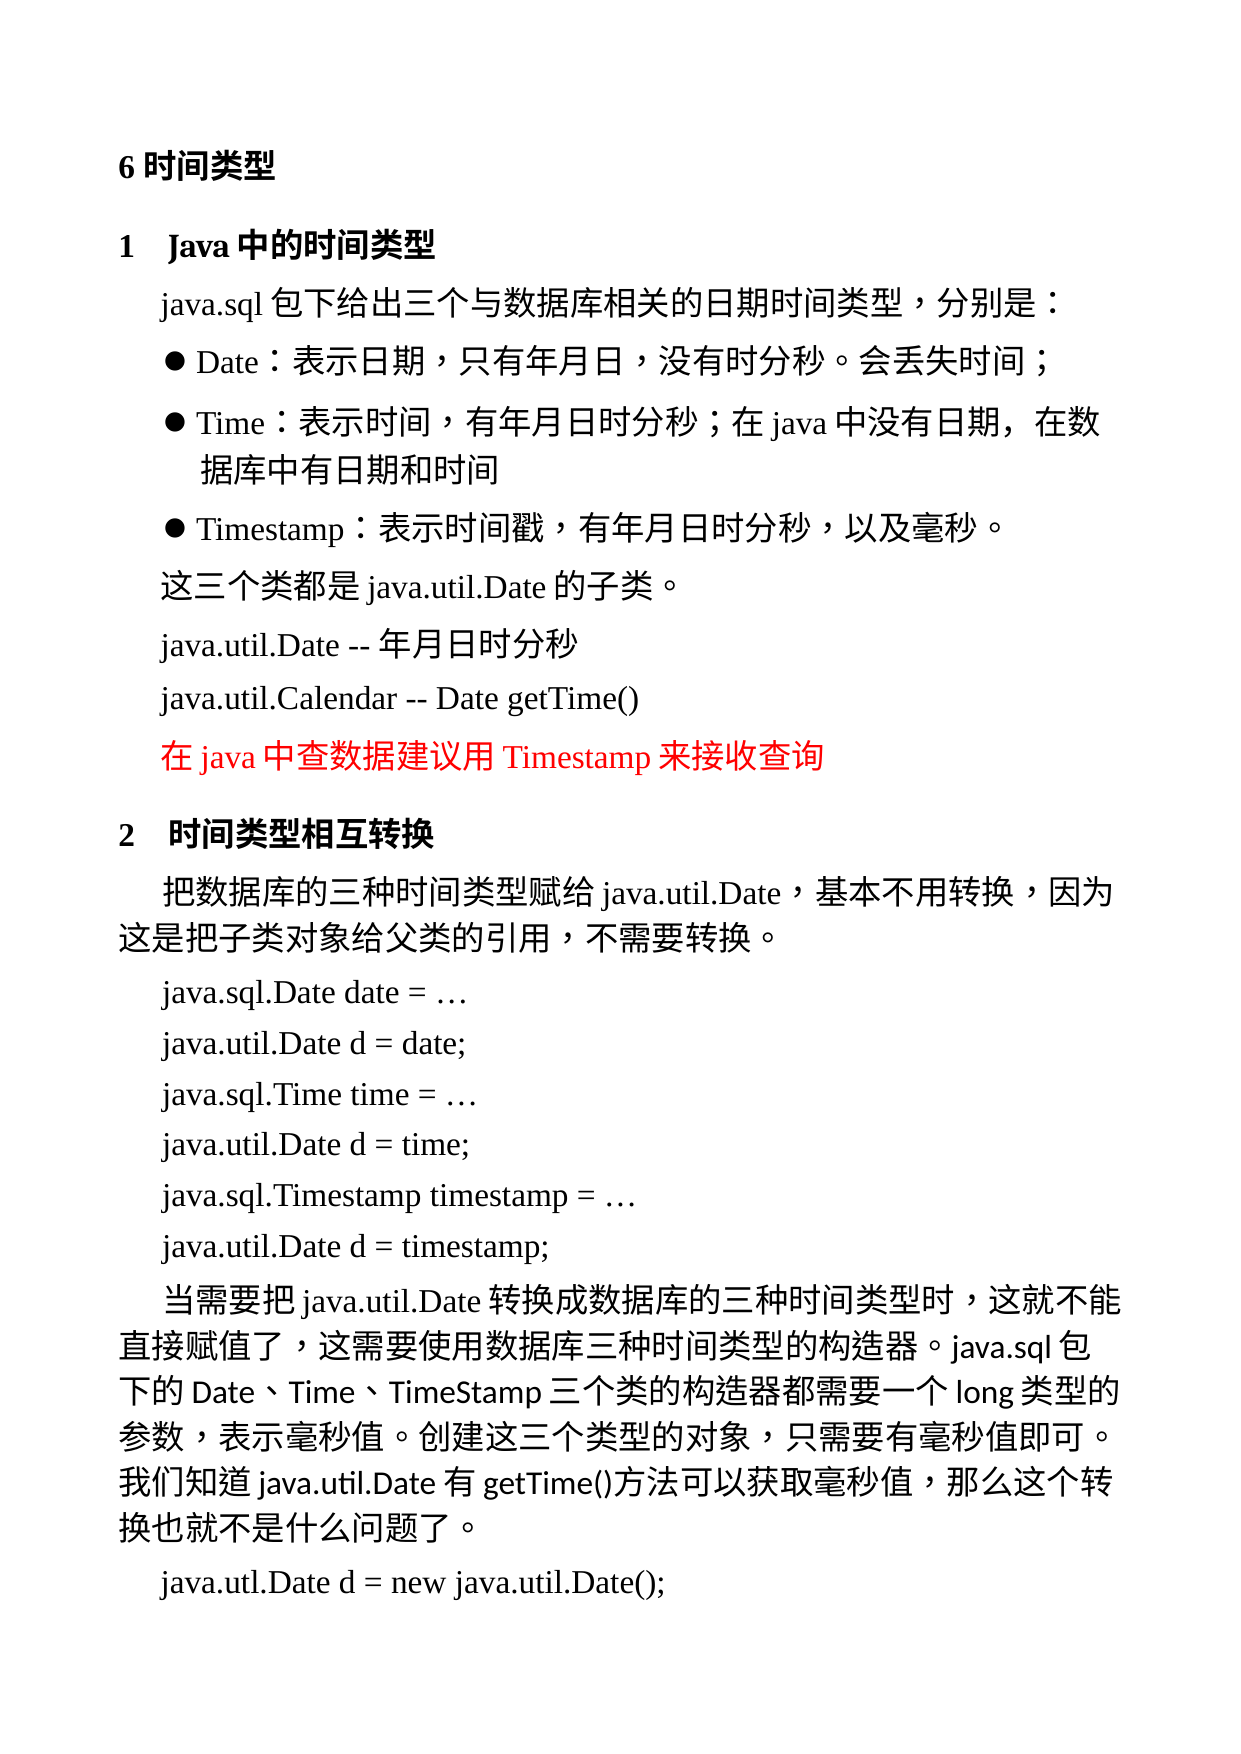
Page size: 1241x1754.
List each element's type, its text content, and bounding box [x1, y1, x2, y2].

text lTimestamp：表示时间戳，有年月日时分秒，以及毫秒。 [162, 505, 1122, 550]
subtitle 2 时间类型相互转换 [118, 811, 1122, 856]
text java.util.Date -- 年月日时分秒 [118, 621, 1122, 666]
text 当需要把java.util.Date转换成数据库的三种时间类型时，这就不能直接赋值了，这需要使用数据库三种时间类型的构造器。java.sql包下的Date、Time、TimeStamp三个类的构造器都需要一个long类型的参数，表示毫秒值。创建这三个类型的对象，只需要有毫秒值即可。我们知道java.util.Date有getTime()方法可以获取毫秒值，那么这个转换也就不是什么问题了。 [118, 1277, 1122, 1550]
text lDate：表示日期，只有年月日，没有时分秒。会丢失时间； [162, 338, 1122, 383]
text java.sql包下给出三个与数据库相关的日期时间类型，分别是： [118, 280, 1122, 325]
text 在java中查数据建议用Timestamp来接收查询 [118, 729, 1122, 778]
text java.sql.Time time = … [118, 1074, 1122, 1112]
text java.util.Calendar -- Date getTime() [118, 678, 1122, 717]
subtitle 1 Java中的时间类型 [118, 222, 1122, 267]
subtitle 6 时间类型 [118, 143, 1122, 188]
text lTime：表示时间，有年月日时分秒；在java中没有日期，在数据库中有日期和时间 [162, 396, 1122, 492]
text java.util.Date d = date; [118, 1023, 1122, 1061]
text 这三个类都是java.util.Date的子类。 [118, 563, 1122, 608]
text java.util.Date d = timestamp; [118, 1226, 1122, 1265]
text java.sql.Date date = … [118, 972, 1122, 1011]
text java.utl.Date d = new java.util.Date(); [118, 1562, 1122, 1601]
text java.util.Date d = time; [118, 1125, 1122, 1163]
text 把数据库的三种时间类型赋给java.util.Date，基本不用转换，因为这是把子类对象给父类的引用，不需要转换。 [118, 869, 1122, 960]
text java.sql.Timestamp timestamp = … [118, 1176, 1122, 1214]
